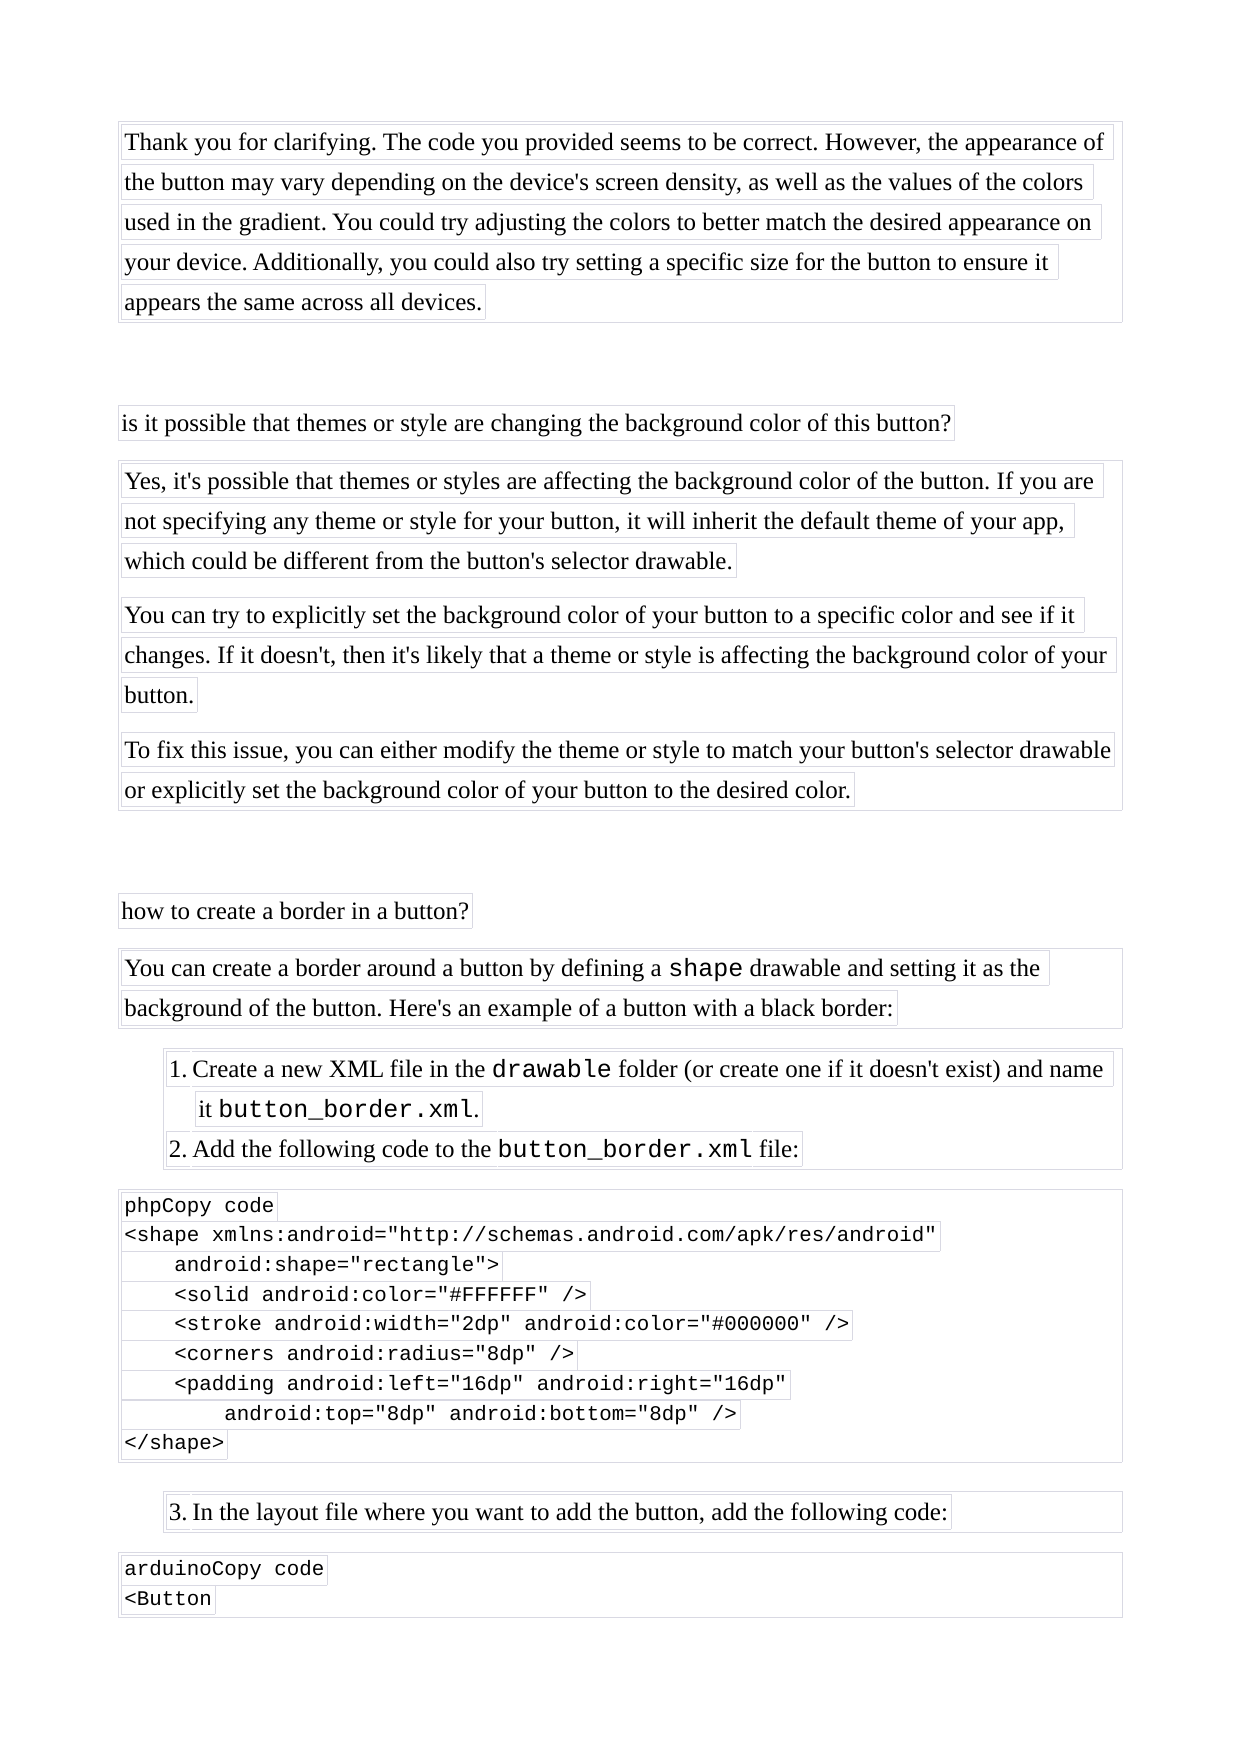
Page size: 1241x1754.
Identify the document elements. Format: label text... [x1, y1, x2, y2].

text You can try to explicitly set the background color of your button to a specific color and see if it changes. If it doesn't, then it's likely that a theme or style is affecting the background color of your button. [119, 594, 1122, 712]
text <stroke android:width="2dp" android:color="#000000" /> [591, 1307, 1122, 1337]
text <padding android:left="16dp" android:right="16dp" [122, 1371, 790, 1396]
text [741, 1396, 1122, 1426]
list Create a new XML file in the drawable folder (or create one if it doesn't exist) and name it button_border.xml. [164, 1049, 1122, 1126]
text <solid android:color="#FFFFFF" /> [122, 1282, 590, 1307]
text <corners android:radius="8dp" /> [122, 1341, 577, 1367]
text [473, 893, 1122, 928]
text To fix this issue, you can either modify the theme or style to match your button's selector drawable or explicitly set the background color of your button to the desired color. [119, 729, 1122, 810]
text arduinoCopy code [119, 1553, 1122, 1582]
text is it possible that themes or style are changing the background color of this button? [119, 406, 954, 440]
list In the layout file where you want to add the button, add the following code: [164, 1492, 1122, 1532]
text how to create a border in a button? [119, 894, 472, 928]
text <shape xmlns:android="http://schemas.android.com/apk/res/android" [278, 1218, 1122, 1248]
text phpCopy code [119, 1190, 1122, 1218]
text <shape xmlns:android="http://schemas.android.com/apk/res/android" [122, 1222, 940, 1248]
text [578, 1337, 1122, 1367]
text android:shape="rectangle"> [122, 1248, 1122, 1278]
text [955, 405, 1122, 440]
list Add the following code to the button_border.xml file: [164, 1128, 1122, 1169]
text You can create a border around a button by defining a shape drawable and setting it as the background of the button. Here's an example of a button with a black border: [119, 949, 1122, 1028]
text <Button [119, 1582, 1122, 1617]
text Thank you for clarifying. The code you provided seems to be correct. However, the appearance of the button may vary depending on the device's screen density, as well as the values of the colors used in the gradient. You could try adjusting the colors to better match the desired appearance on your device. Additionally, you could also try setting a specific size for the button to ensure it appears the same across all devices. [119, 122, 1122, 322]
text <padding android:left="16dp" android:right="16dp" [578, 1367, 1122, 1396]
text <stroke android:width="2dp" android:color="#000000" /> [122, 1311, 852, 1337]
text Yes, it's possible that themes or styles are affecting the background color of the button. If you are not specifying any theme or style for your button, it will inherit the default theme of your app, which could be different from the button's selector drawable. [119, 461, 1122, 577]
text android:top="8dp" android:bottom="8dp" /> [122, 1401, 740, 1426]
text <solid android:color="#FFFFFF" /> [503, 1278, 1122, 1307]
text </shape> [119, 1426, 1122, 1462]
